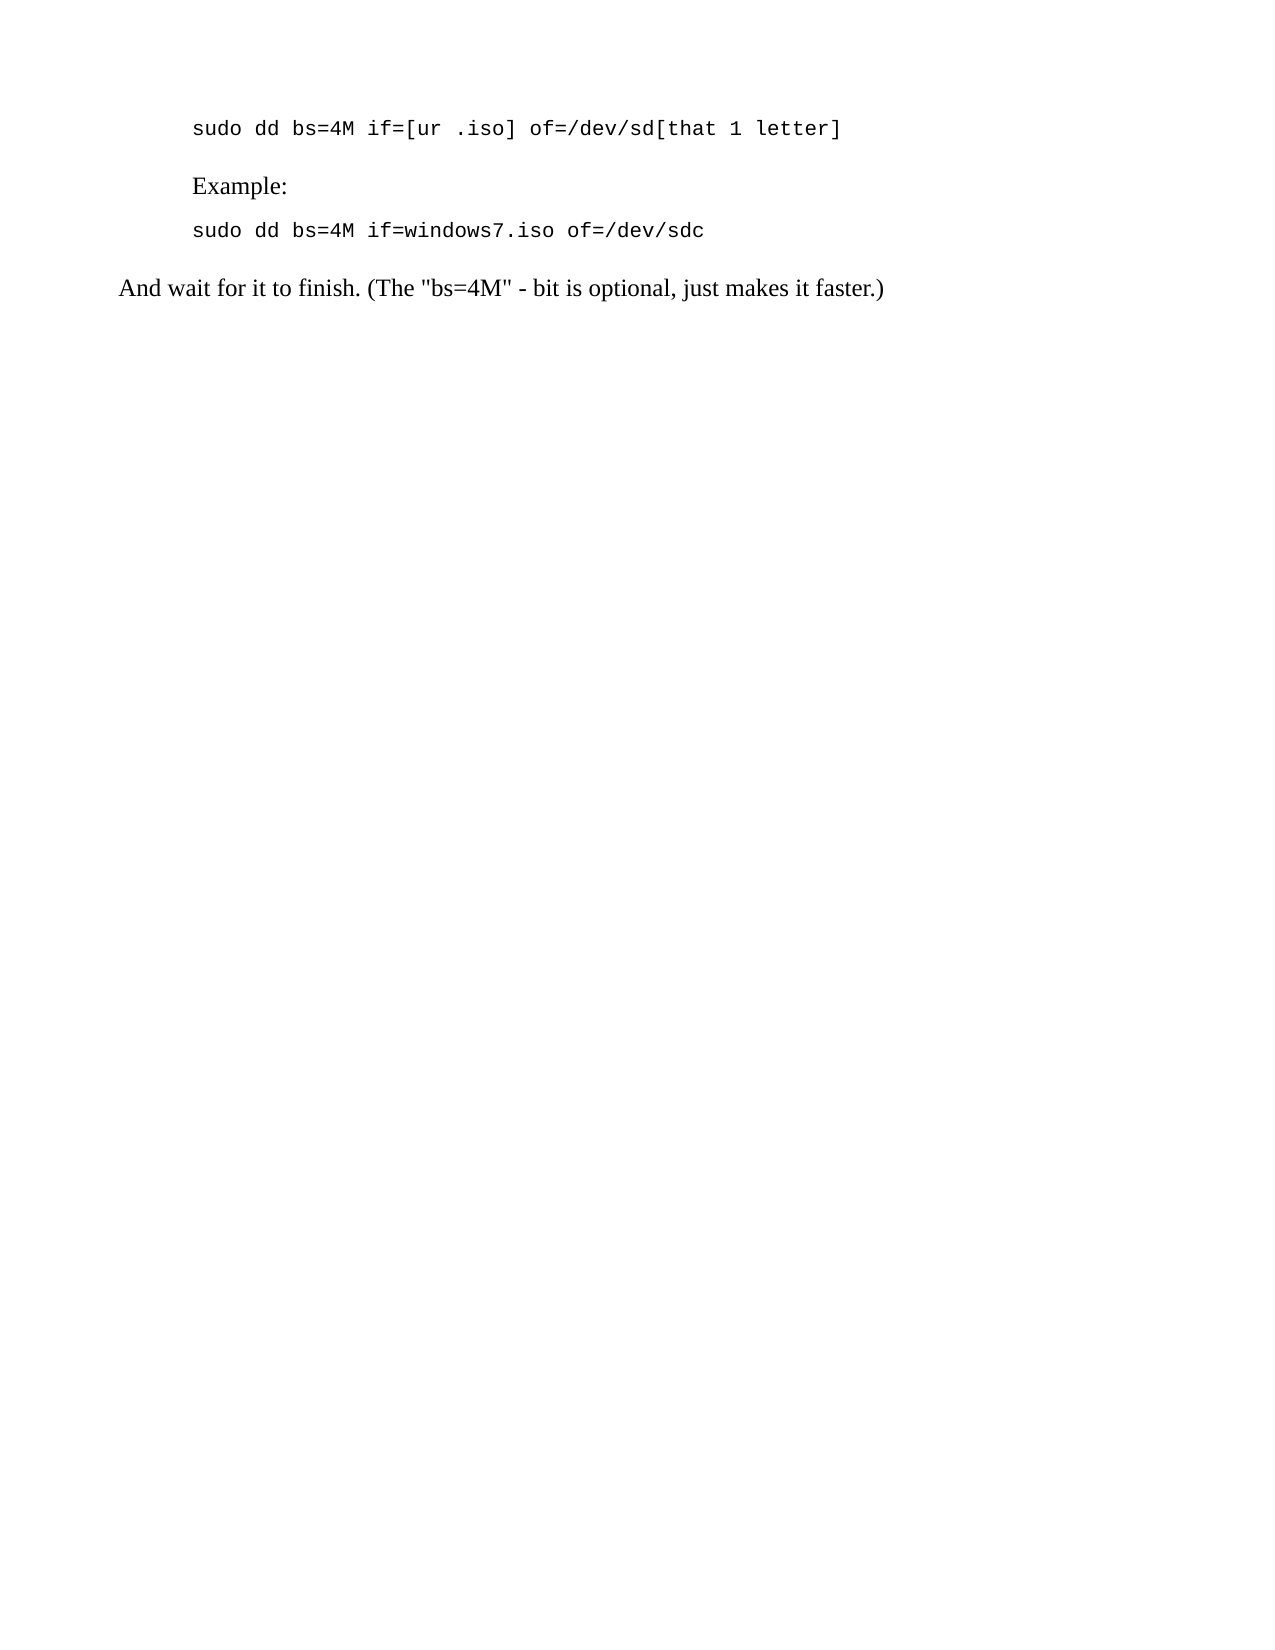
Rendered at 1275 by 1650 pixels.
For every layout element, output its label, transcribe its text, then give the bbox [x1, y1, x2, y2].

list sudo dd bs=4M if=[ur .iso] of=/dev/sd[that 1 letter] [162, 118, 1157, 142]
list sudo dd bs=4M if=windows7.iso of=/dev/sdc [162, 220, 1157, 244]
list Example: [162, 171, 1157, 200]
text And wait for it to finish. (The "bs=4M" - bit is optional, just makes it faster.) [118, 273, 1157, 302]
